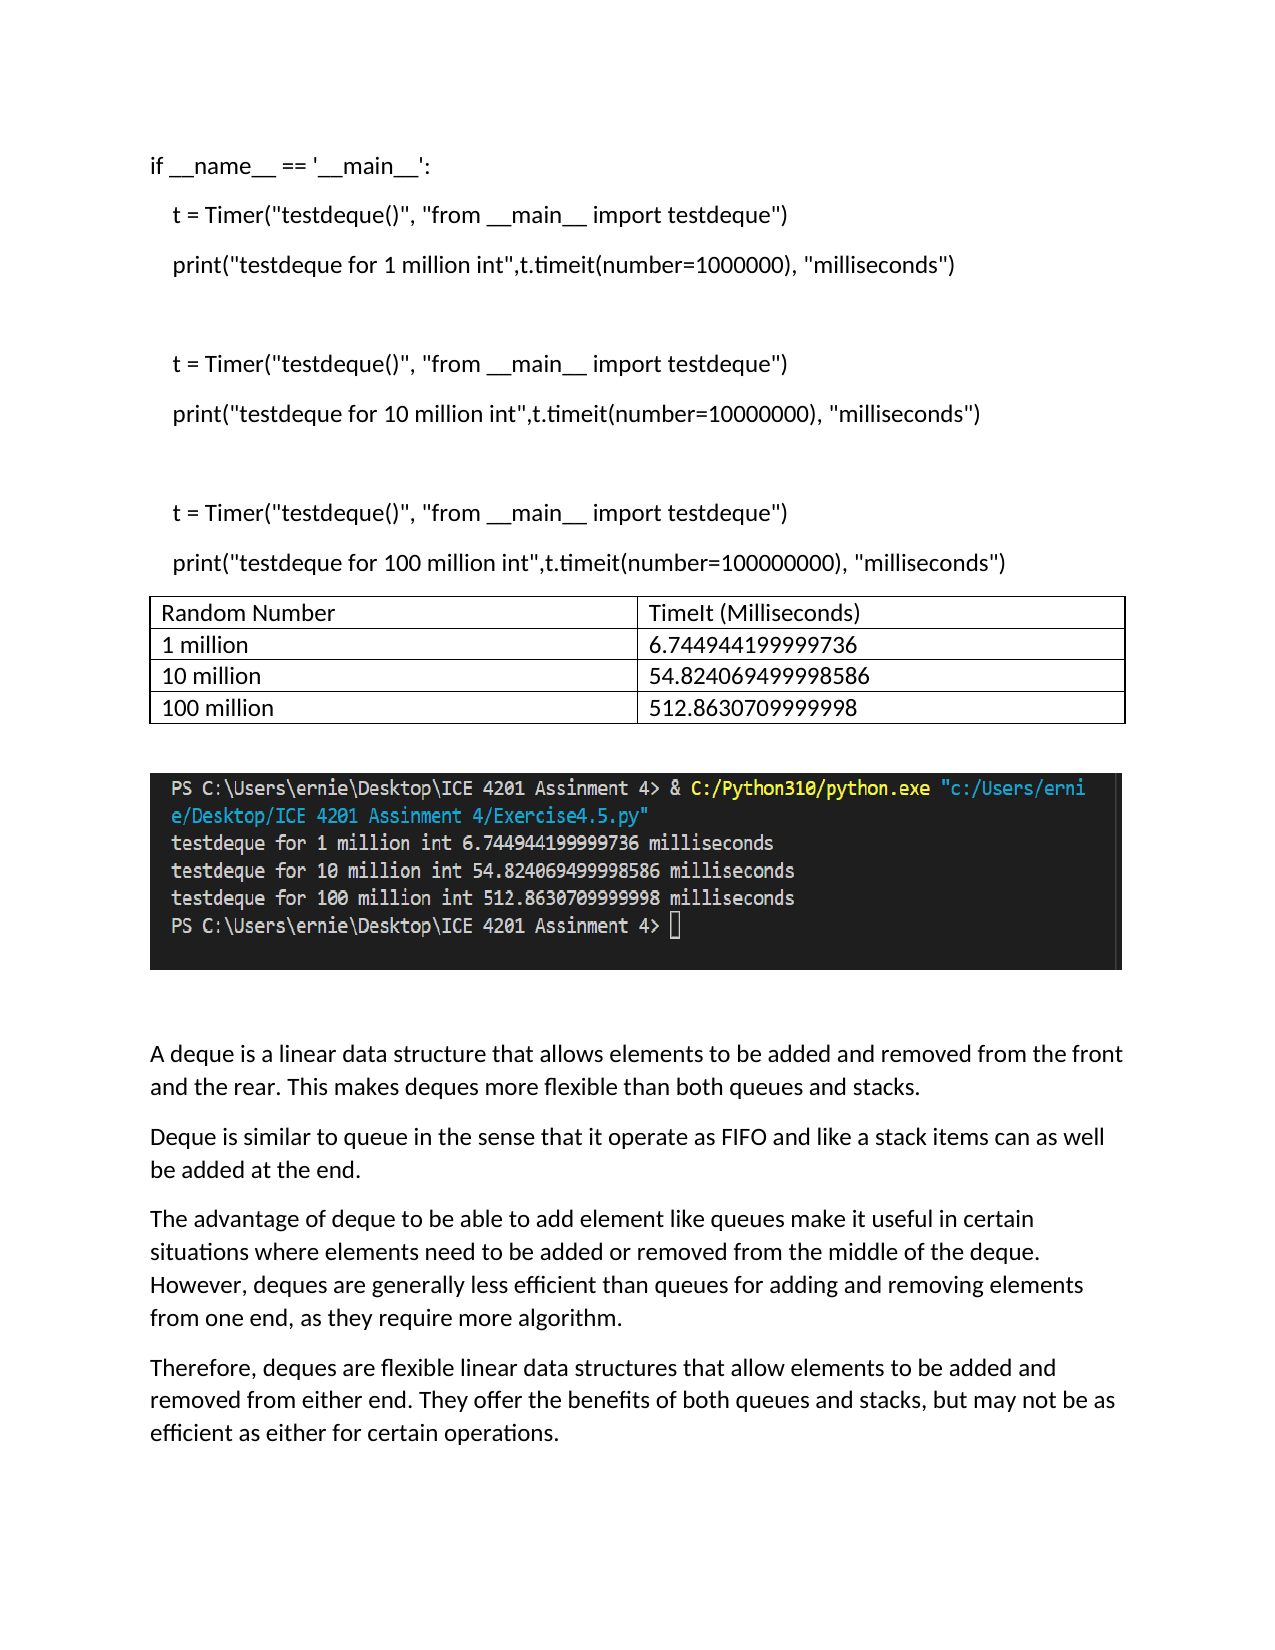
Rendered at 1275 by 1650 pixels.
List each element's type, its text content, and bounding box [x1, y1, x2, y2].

text t = Timer("testdeque()", "from __main__ import testdeque") [150, 199, 1125, 230]
text t = Timer("testdeque()", "from __main__ import testdeque") [150, 348, 1125, 379]
text if __name__ == '__main__': [150, 150, 1125, 181]
table_header Random Number [151, 597, 637, 628]
text Deque is similar to queue in the sense that it operate as FIFO and like a stack items can as well be added at the end. [150, 1121, 1125, 1184]
text t = Timer("testdeque()", "from __main__ import testdeque") [150, 497, 1125, 528]
text print("testdeque for 100 million int",t.timeit(number=100000000), "milliseconds") [150, 547, 1125, 577]
table_header TimeIt (Milliseconds) [638, 597, 1124, 628]
text The advantage of deque to be able to add element like queues make it useful in certain situations where elements need to be added or removed from the middle of the deque. However, deques are generally less efficient than queues for adding and removing elements from one end, as they require more algorithm. [150, 1203, 1125, 1333]
table_cell 54.824069499998586 [638, 660, 1124, 691]
table_cell 10 million [151, 660, 637, 691]
table_cell 512.8630709999998 [638, 692, 1124, 722]
table_cell 6.744944199999736 [638, 629, 1124, 659]
table_cell 1 million [151, 629, 637, 659]
text print("testdeque for 1 million int",t.timeit(number=1000000), "milliseconds") [150, 249, 1125, 280]
text print("testdeque for 10 million int",t.timeit(number=10000000), "milliseconds") [150, 398, 1125, 428]
text A deque is a linear data structure that allows elements to be added and removed from the front and the rear. This makes deques more flexible than both queues and stacks. [150, 1038, 1125, 1102]
text Therefore, deques are flexible linear data structures that allow elements to be added and removed from either end. They offer the benefits of both queues and stacks, but may not be as efficient as either for certain operations. [150, 1352, 1125, 1448]
table_cell 100 million [151, 692, 637, 722]
picture [150, 773, 1122, 970]
